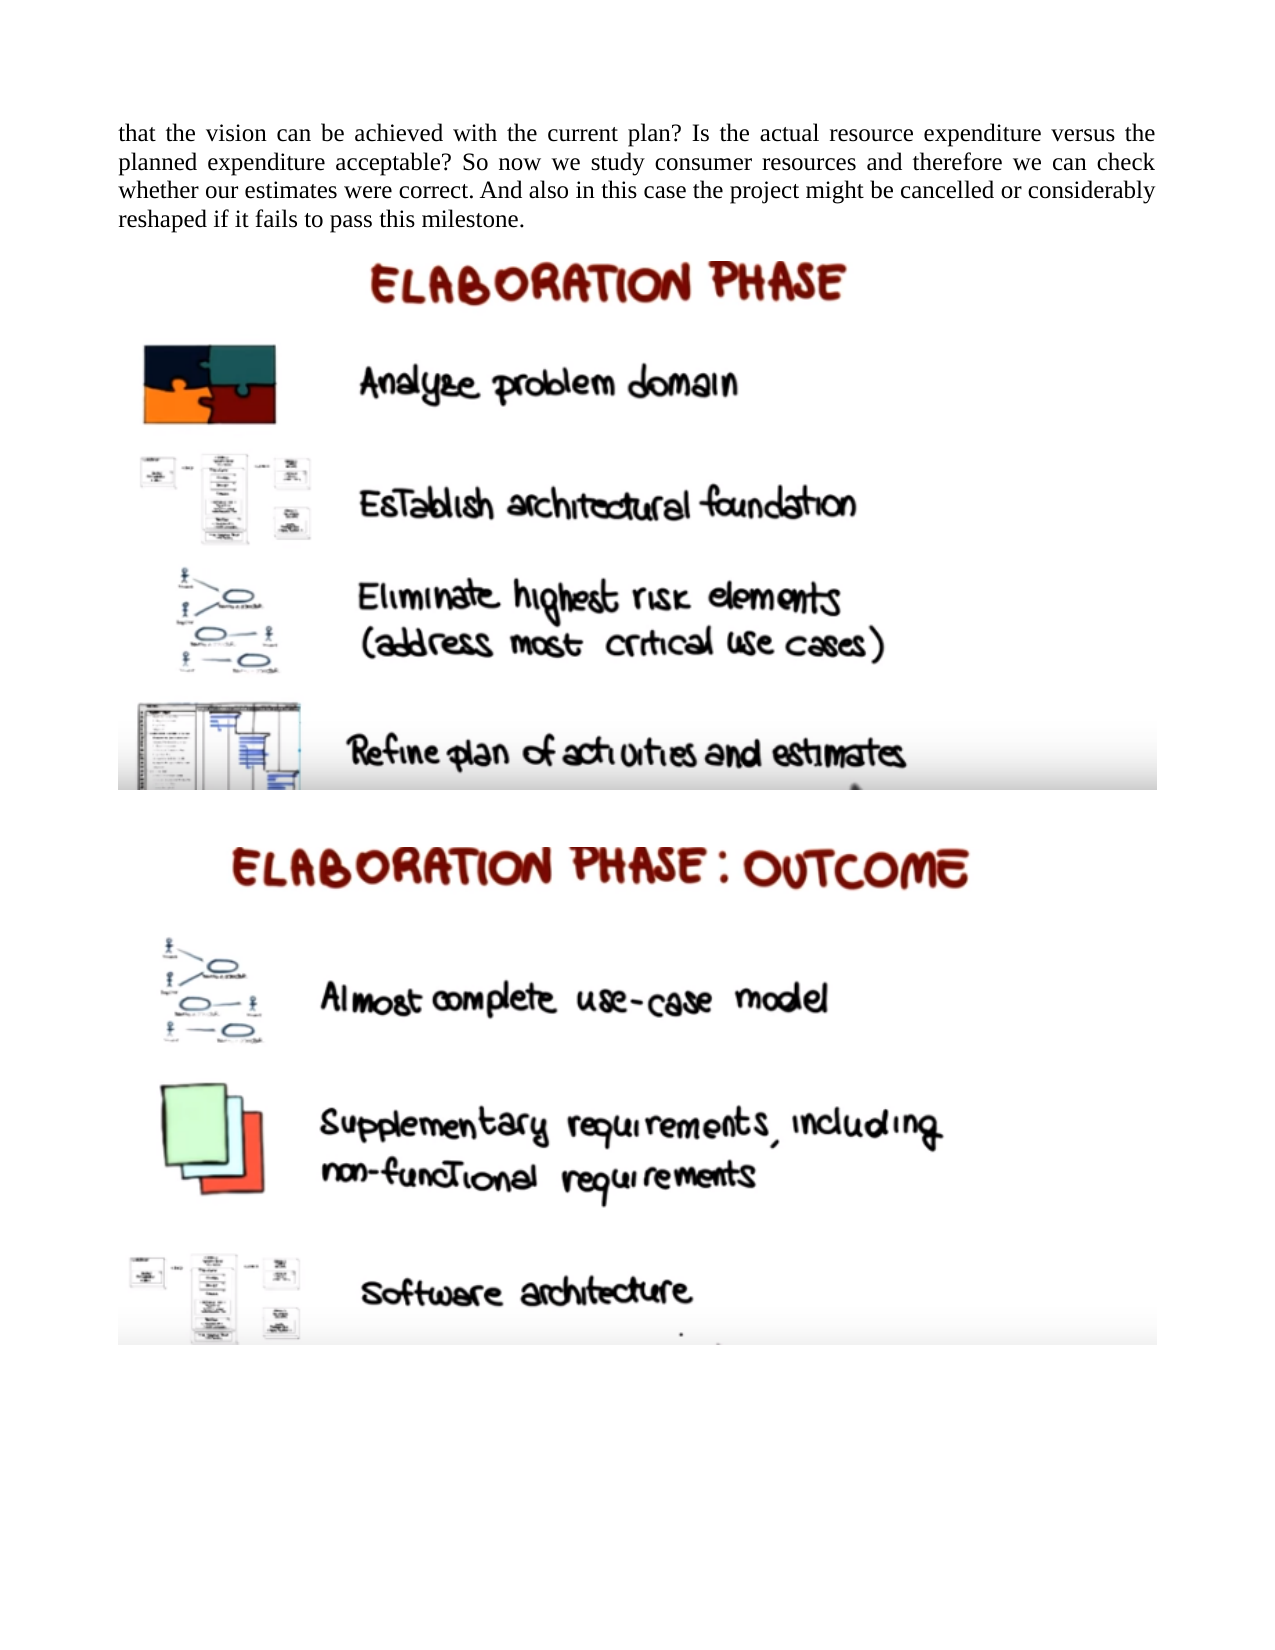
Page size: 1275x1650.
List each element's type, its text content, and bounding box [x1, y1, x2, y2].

text that the vision can be achieved with the current plan? Is the actual resource expenditure versus the planned expenditure acceptable? So now we study consumer resources and therefore we can check whether our estimates were correct. And also in this case the project might be cancelled or considerably reshaped if it fails to pass this milestone. [118, 118, 1157, 233]
picture [118, 261, 1157, 790]
picture [118, 847, 1157, 1345]
